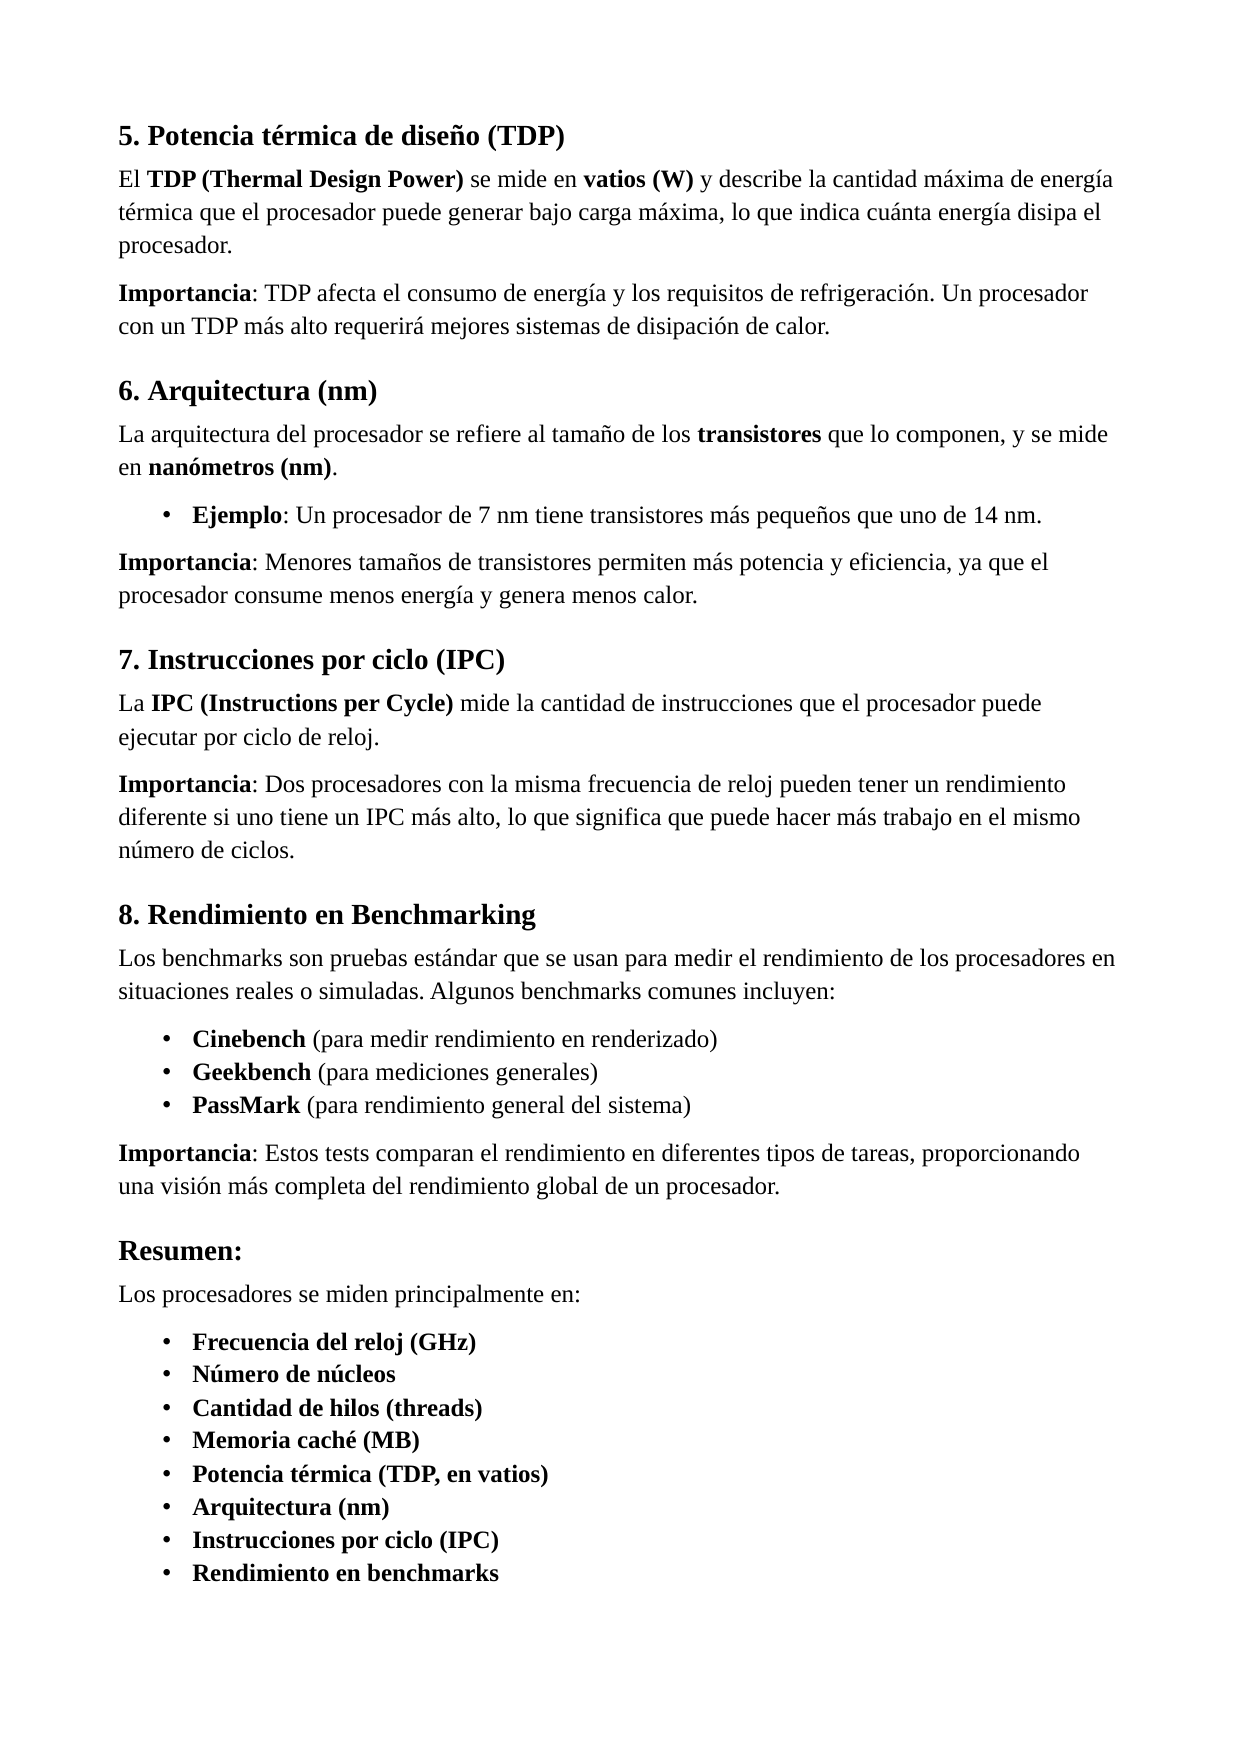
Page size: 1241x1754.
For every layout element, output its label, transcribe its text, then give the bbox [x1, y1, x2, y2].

list Geekbench (para mediciones generales) [162, 1057, 1122, 1086]
text El TDP (Thermal Design Power) se mide en vatios (W) y describe la cantidad máxima de energía térmica que el procesador puede generar bajo carga máxima, lo que indica cuánta energía disipa el procesador. [118, 164, 1122, 259]
subtitle 5. Potencia térmica de diseño (TDP) [118, 118, 1122, 152]
list Ejemplo: Un procesador de 7 nm tiene transistores más pequeños que uno de 14 nm. [162, 500, 1122, 528]
text Importancia: Dos procesadores con la misma frecuencia de reloj pueden tener un rendimiento diferente si uno tiene un IPC más alto, lo que significa que puede hacer más trabajo en el mismo número de ciclos. [118, 769, 1122, 864]
text Los benchmarks son pruebas estándar que se usan para medir el rendimiento de los procesadores en situaciones reales o simuladas. Algunos benchmarks comunes incluyen: [118, 943, 1122, 1005]
subtitle 8. Rendimiento en Benchmarking [118, 897, 1122, 931]
list Instrucciones por ciclo (IPC) [162, 1525, 1122, 1553]
list Rendimiento en benchmarks [162, 1558, 1122, 1586]
text La arquitectura del procesador se refiere al tamaño de los transistores que lo componen, y se mide en nanómetros (nm). [118, 419, 1122, 481]
list PassMark (para rendimiento general del sistema) [162, 1090, 1122, 1119]
list Frecuencia del reloj (GHz) [162, 1327, 1122, 1355]
text Importancia: Estos tests comparan el rendimiento en diferentes tipos de tareas, proporcionando una visión más completa del rendimiento global de un procesador. [118, 1138, 1122, 1199]
text La IPC (Instructions per Cycle) mide la cantidad de instrucciones que el procesador puede ejecutar por ciclo de reloj. [118, 688, 1122, 750]
list Memoria caché (MB) [162, 1426, 1122, 1454]
list Cinebench (para medir rendimiento en renderizado) [162, 1024, 1122, 1053]
text Importancia: Menores tamaños de transistores permiten más potencia y eficiencia, ya que el procesador consume menos energía y genera menos calor. [118, 547, 1122, 609]
list Número de núcleos [162, 1359, 1122, 1388]
list Cantidad de hilos (threads) [162, 1393, 1122, 1421]
subtitle Resumen: [118, 1233, 1122, 1266]
text Los procesadores se miden principalmente en: [118, 1279, 1122, 1308]
text Importancia: TDP afecta el consumo de energía y los requisitos de refrigeración. Un procesador con un TDP más alto requerirá mejores sistemas de disipación de calor. [118, 278, 1122, 339]
list Potencia térmica (TDP, en vatios) [162, 1459, 1122, 1487]
list Arquitectura (nm) [162, 1492, 1122, 1520]
subtitle 7. Instrucciones por ciclo (IPC) [118, 642, 1122, 676]
subtitle 6. Arquitectura (nm) [118, 373, 1122, 407]
